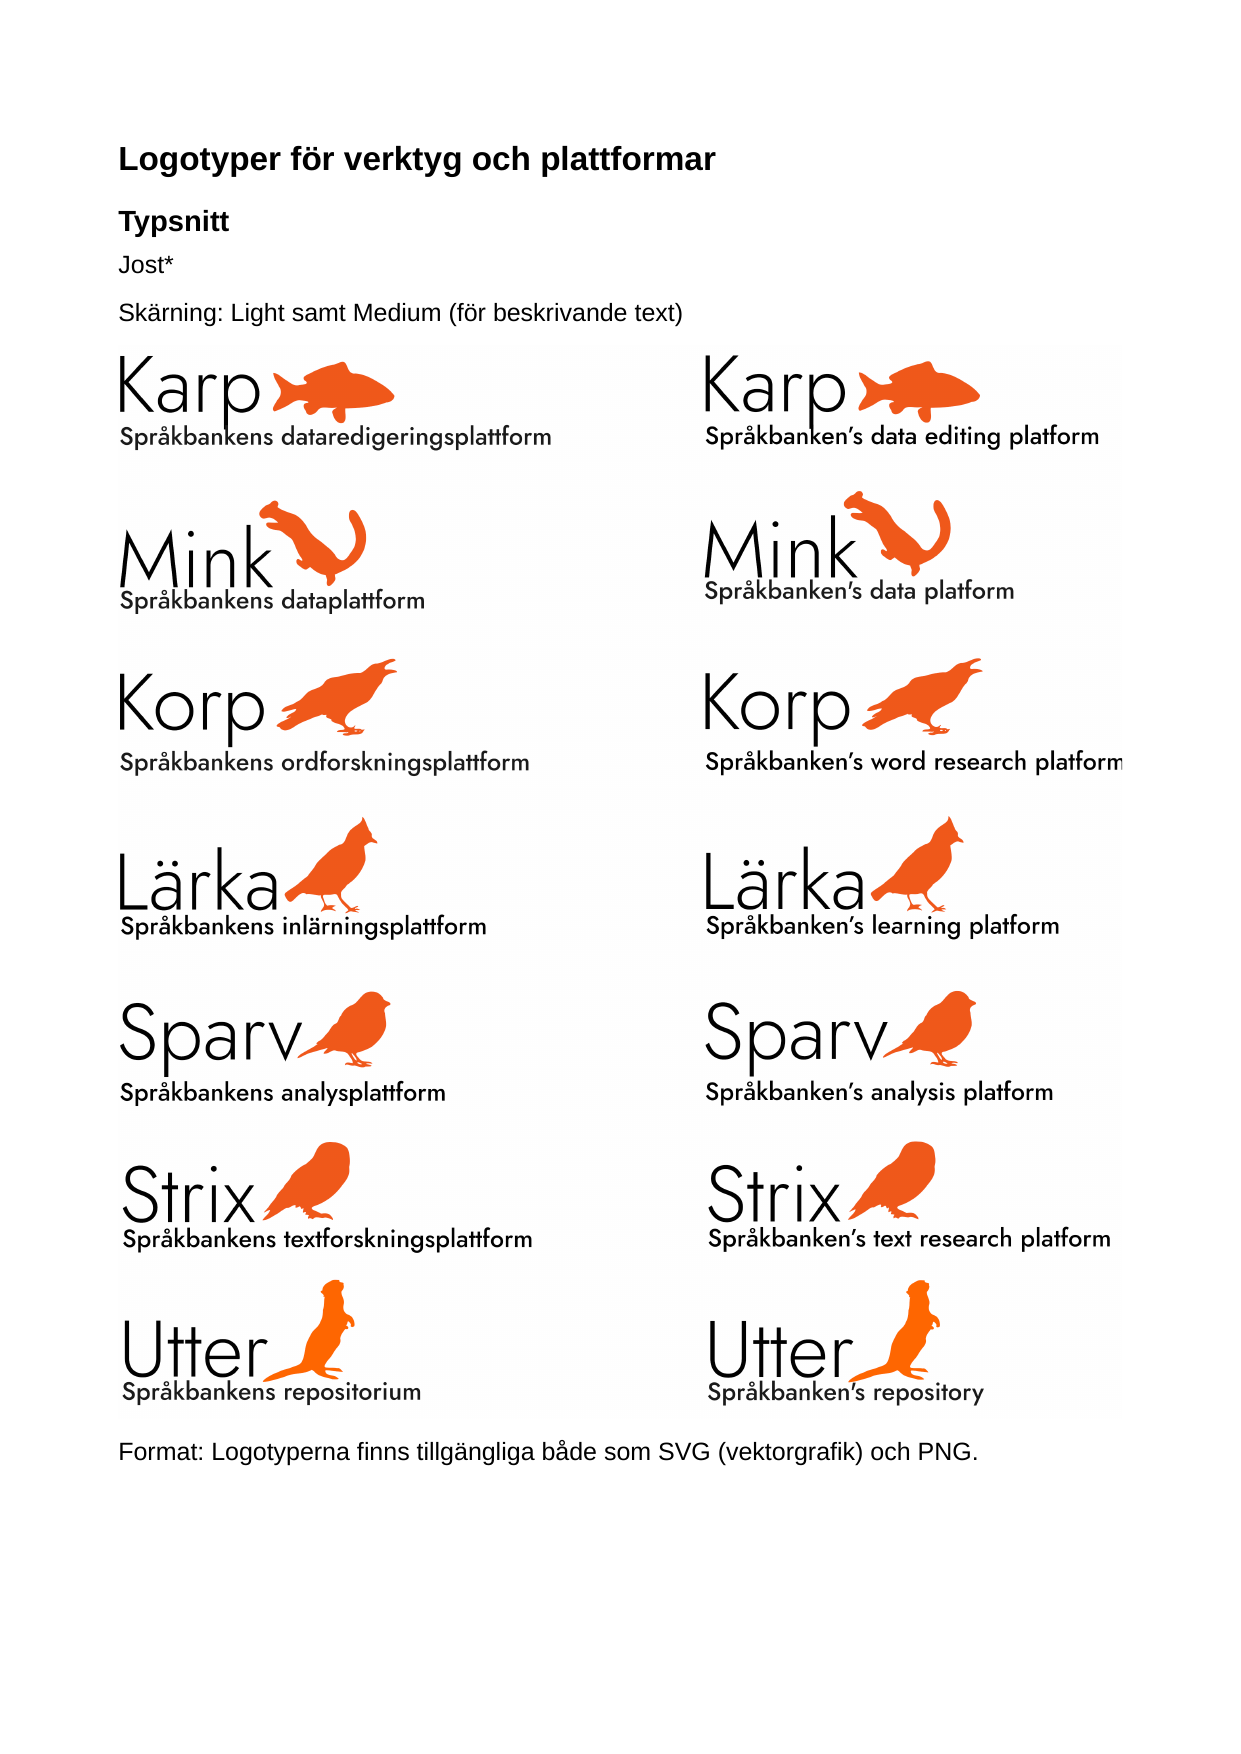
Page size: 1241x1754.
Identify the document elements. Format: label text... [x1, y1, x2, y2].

subtitle Logotyper för verktyg och plattformar [118, 139, 1122, 177]
text Format: Logotyperna finns tillgängliga både som SVG (vektorgrafik) och PNG. [118, 1437, 1122, 1466]
text Skärning: Light samt Medium (för beskrivande text) [118, 298, 1122, 327]
picture [118, 345, 1123, 1419]
text Jost* [118, 251, 1122, 279]
subtitle Typsnitt [118, 204, 1122, 238]
